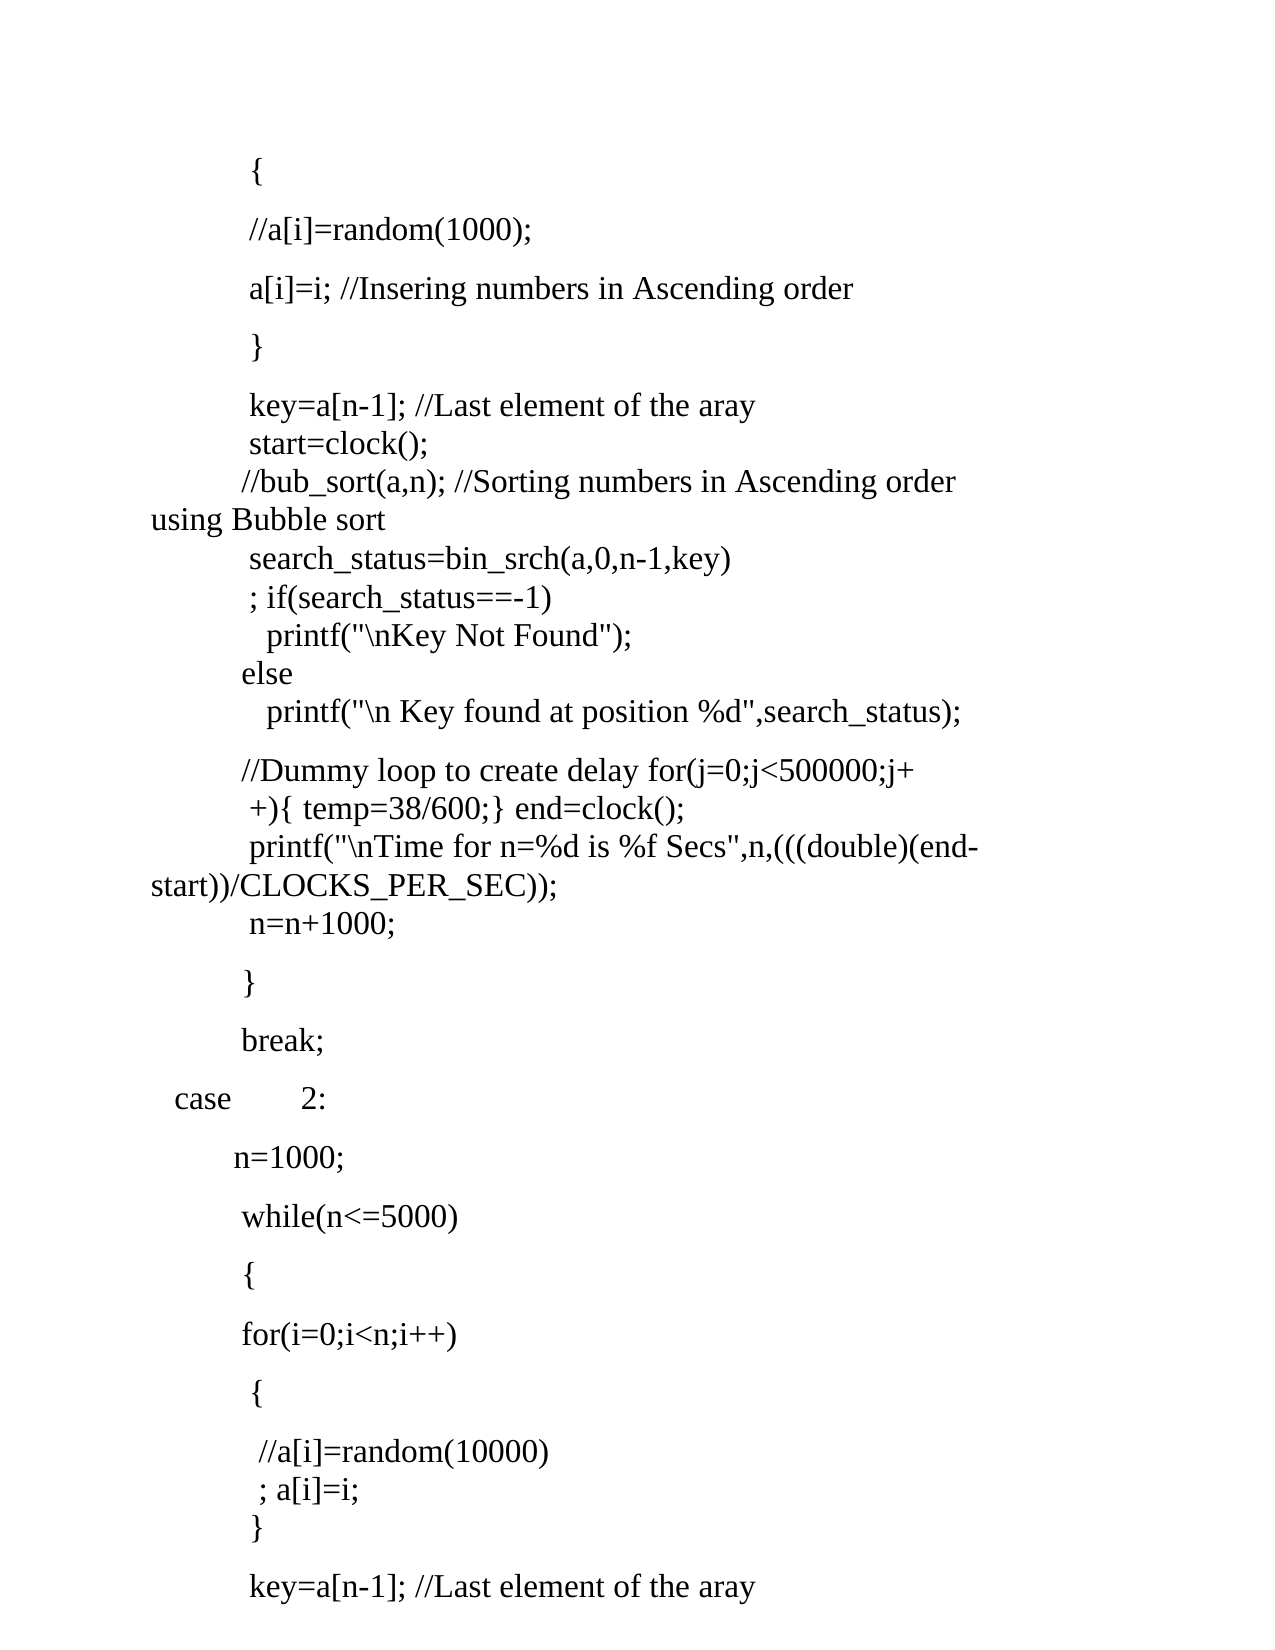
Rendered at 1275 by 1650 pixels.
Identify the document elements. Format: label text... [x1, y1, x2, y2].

text printf("\n Key found at position %d",search_status); [266, 692, 1179, 730]
text { [249, 1372, 1179, 1410]
text } [249, 327, 1179, 365]
text //bub_sort(a,n); //Sorting numbers in Ascending order using Bubble sort [151, 463, 958, 538]
text //a[i]=random(1000); [249, 209, 1179, 247]
text key=a[n-1]; //Last element of the aray [249, 1566, 756, 1604]
text } [241, 962, 1179, 1000]
text { [249, 150, 1179, 188]
text printf("\nTime for n=%d is %f Secs",n,(((double)(end- start))/CLOCKS_PER_SEC)); [151, 827, 1179, 903]
text //Dummy loop to create delay for(j=0;j<500000;j++){ temp=38/600;} end=clock(); [241, 750, 930, 827]
text for(i=0;i<n;i++) [241, 1314, 1179, 1352]
text ; if(search_status==-1) printf("\nKey Not Found"); [249, 577, 633, 654]
text search_status=bin_srch(a,0,n-1,key) [249, 538, 1179, 577]
text { [129, 1254, 369, 1293]
text ; a[i]=i; [258, 1469, 1179, 1507]
text //a[i]=random(10000) [258, 1431, 1179, 1469]
text case 2: [129, 1078, 371, 1117]
text else [241, 654, 1179, 692]
text n=n+1000; [249, 903, 1179, 942]
text while(n<=5000) [241, 1196, 1179, 1234]
text break; [241, 1020, 1179, 1058]
text } [249, 1507, 1179, 1546]
text n=1000; [233, 1138, 1179, 1176]
text key=a[n-1]; //Last element of the aray start=clock(); [249, 385, 930, 462]
text a[i]=i; //Insering numbers in Ascending order [249, 268, 1179, 307]
